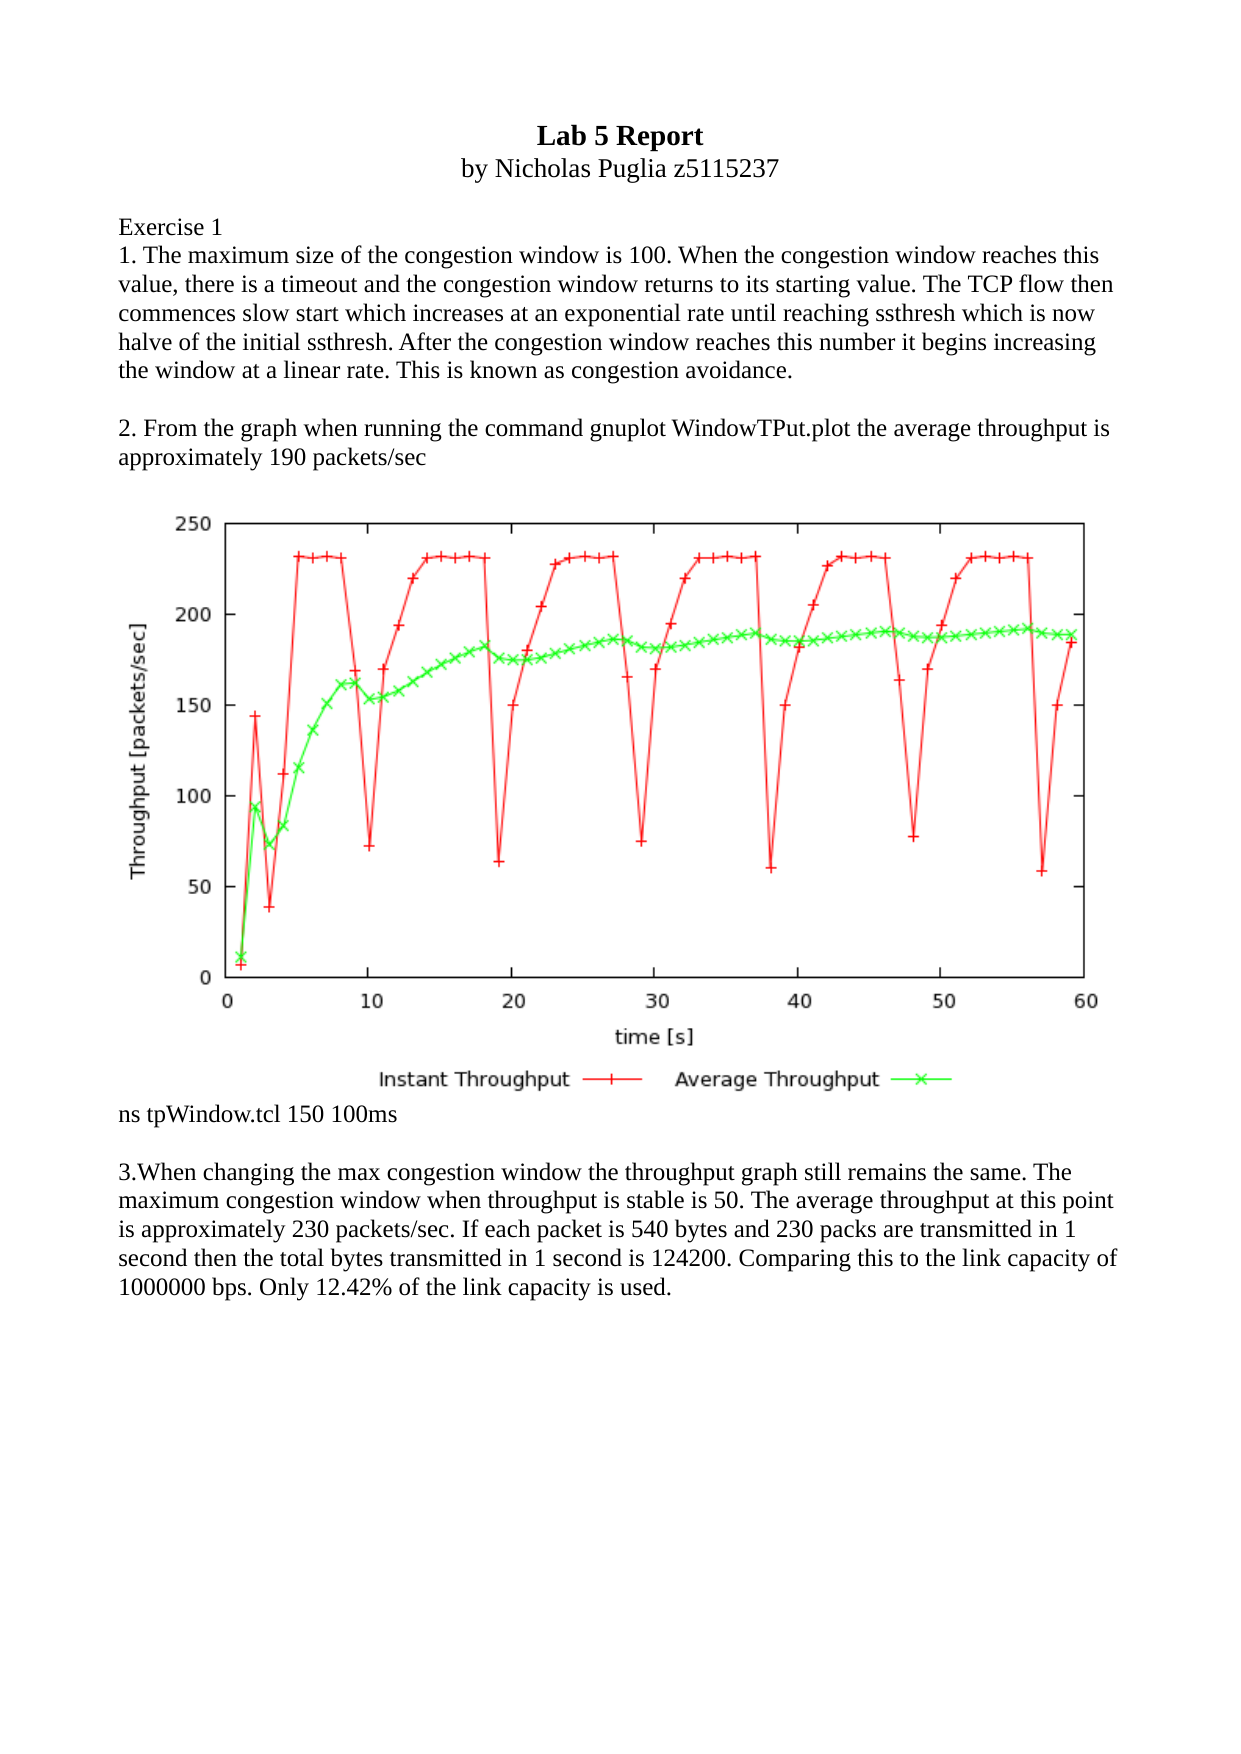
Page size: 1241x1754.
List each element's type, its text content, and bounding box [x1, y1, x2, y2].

text 2. From the graph when running the command gnuplot WindowTPut.plot the average throughput is approximately 190 packets/sec [118, 413, 1122, 470]
text 1. The maximum size of the congestion window is 100. When the congestion window reaches this value, there is a timeout and the congestion window returns to its starting value. The TCP flow then commences slow start which increases at an exponential rate until reaching ssthresh which is now halve of the initial ssthresh. After the congestion window reaches this number it begins increasing the window at a linear rate. This is known as congestion avoidance. [118, 240, 1122, 384]
text Lab 5 Report [118, 118, 1122, 152]
picture [120, 499, 1121, 1099]
text Exercise 1 [118, 212, 1122, 240]
text by Nicholas Puglia z5115237 [118, 152, 1122, 183]
text 3.When changing the max congestion window the throughput graph still remains the same. The maximum congestion window when throughput is stable is 50. The average throughput at this point is approximately 230 packets/sec. If each packet is 540 bytes and 230 packs are transmitted in 1 second then the total bytes transmitted in 1 second is 124200. Comparing this to the link capacity of 1000000 bps. Only 12.42% of the link capacity is used. [118, 1157, 1122, 1300]
text ns tpWindow.tcl 150 100ms [118, 499, 1122, 1128]
